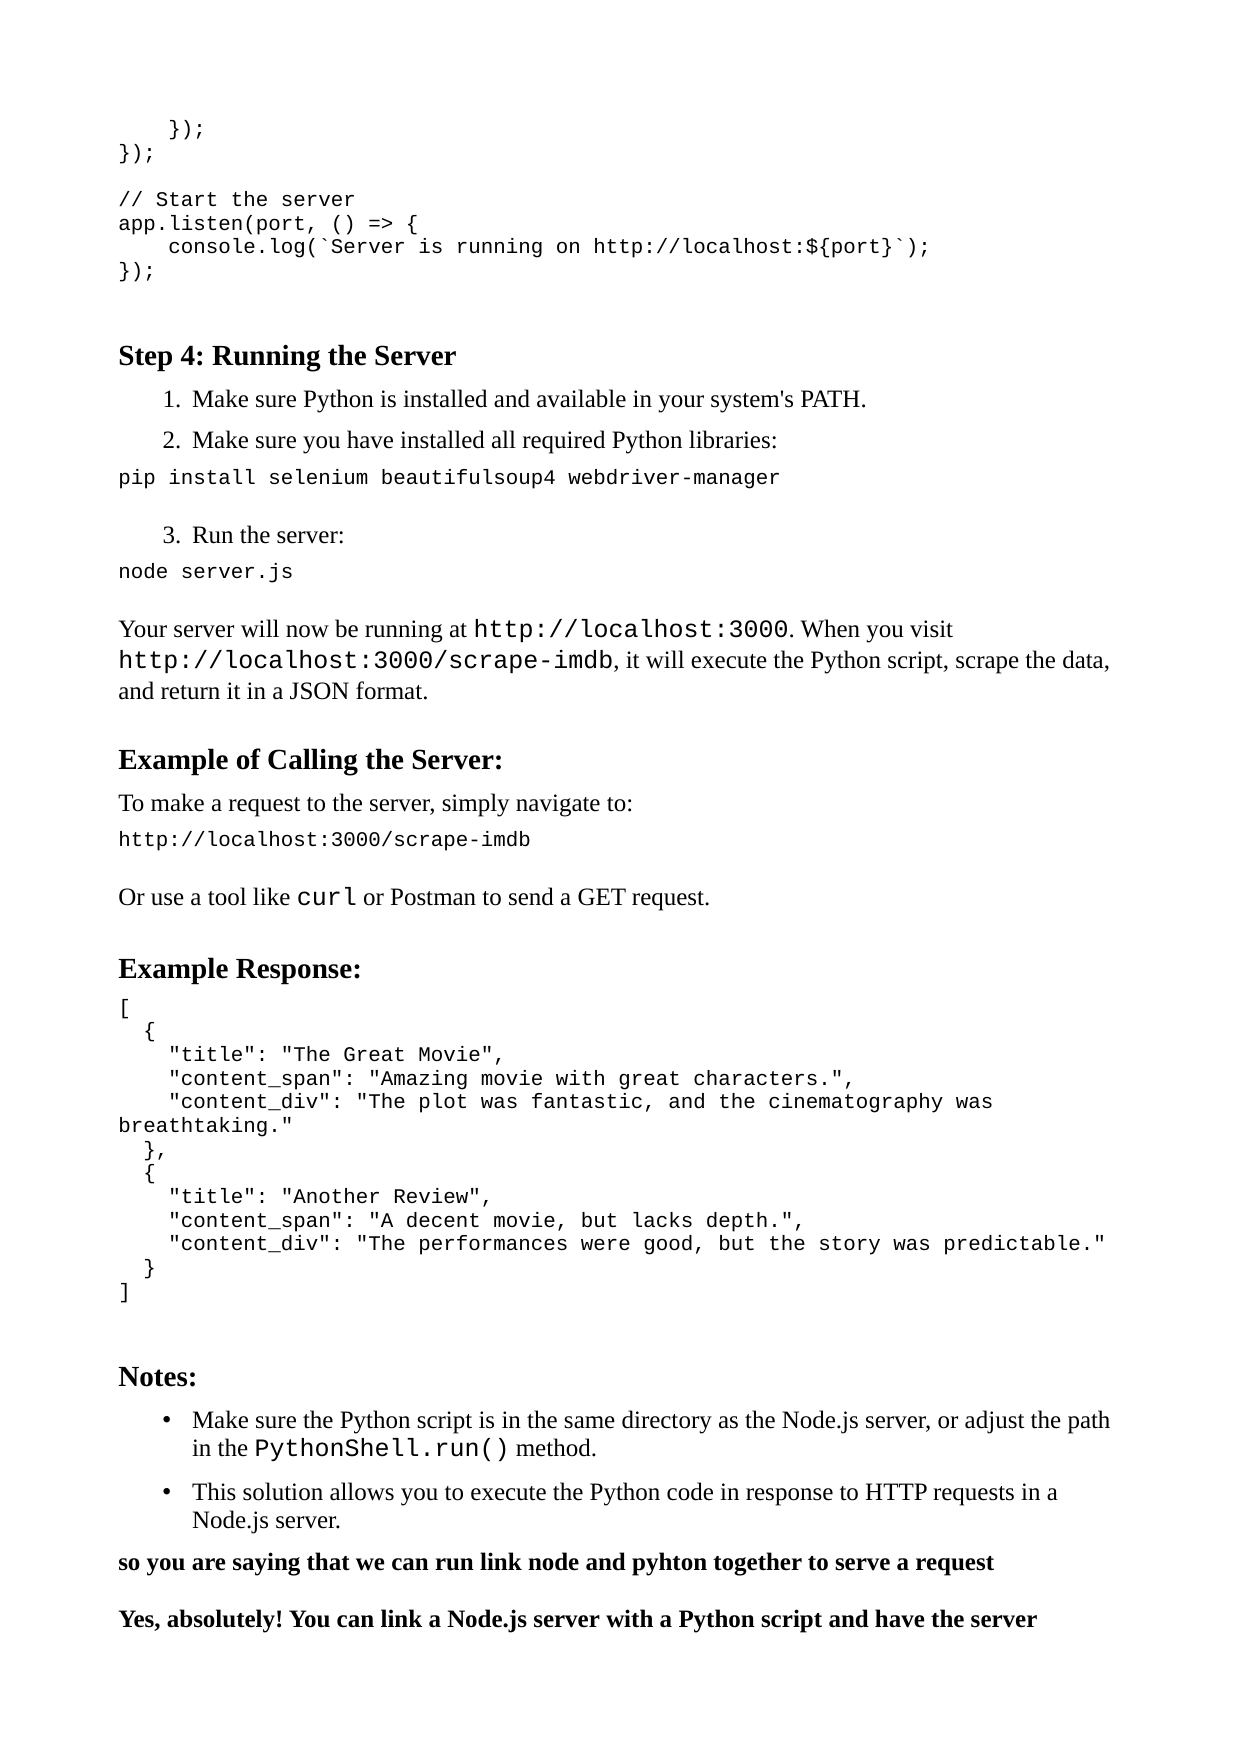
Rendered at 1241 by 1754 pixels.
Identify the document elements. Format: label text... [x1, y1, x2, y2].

text }); [118, 118, 1122, 142]
text Yes, absolutely! You can link a Node.js server with a Python script and have the server [118, 1604, 1122, 1633]
list Make sure you have installed all required Python libraries: [162, 425, 1122, 454]
text "content_div": "The performances were good, but the story was predictable." [118, 1233, 1122, 1257]
subtitle Example of Calling the Server: [118, 742, 1122, 776]
text }, [118, 1139, 1122, 1162]
text "content_div": "The plot was fantastic, and the cinematography was breathtaking." [118, 1091, 1122, 1139]
list Make sure Python is installed and available in your system's PATH. [162, 384, 1122, 413]
text "title": "The Great Movie", [118, 1044, 1122, 1068]
text { [118, 1162, 1122, 1186]
subtitle Notes: [118, 1359, 1122, 1392]
text "title": "Another Review", [118, 1186, 1122, 1210]
text [ [118, 997, 1122, 1021]
list This solution allows you to execute the Python code in response to HTTP requests in a Node.js server. [162, 1477, 1122, 1534]
text "content_span": "Amazing movie with great characters.", [118, 1068, 1122, 1091]
text ] [118, 1281, 1122, 1304]
text console.log(`Server is running on http://localhost:${port}`); [118, 236, 1122, 260]
subtitle Example Response: [118, 951, 1122, 984]
list Make sure the Python script is in the same directory as the Node.js server, or adjust the path in the PythonShell.run() method. [162, 1405, 1122, 1464]
text http://localhost:3000/scrape-imdb [118, 829, 1122, 853]
text pip install selenium beautifulsoup4 webdriver-manager [118, 467, 1122, 490]
text // Start the server [118, 189, 1122, 213]
text so you are saying that we can run link node and pyhton together to serve a request [118, 1547, 1122, 1576]
text "content_span": "A decent movie, but lacks depth.", [118, 1210, 1122, 1233]
text Or use a tool like curl or Postman to send a GET request. [118, 882, 1122, 913]
text } [118, 1257, 1122, 1281]
text { [118, 1021, 1122, 1044]
list Run the server: [162, 520, 1122, 548]
text To make a request to the server, simply navigate to: [118, 788, 1122, 817]
text Your server will now be running at http://localhost:3000. When you visit http://localhost:3000/scrape-imdb, it will execute the Python script, scrape the data, and return it in a JSON format. [118, 614, 1122, 704]
text }); [118, 142, 1122, 165]
text }); [118, 260, 1122, 284]
text node server.js [118, 561, 1122, 585]
subtitle Step 4: Running the Server [118, 338, 1122, 372]
text app.listen(port, () => { [118, 213, 1122, 236]
